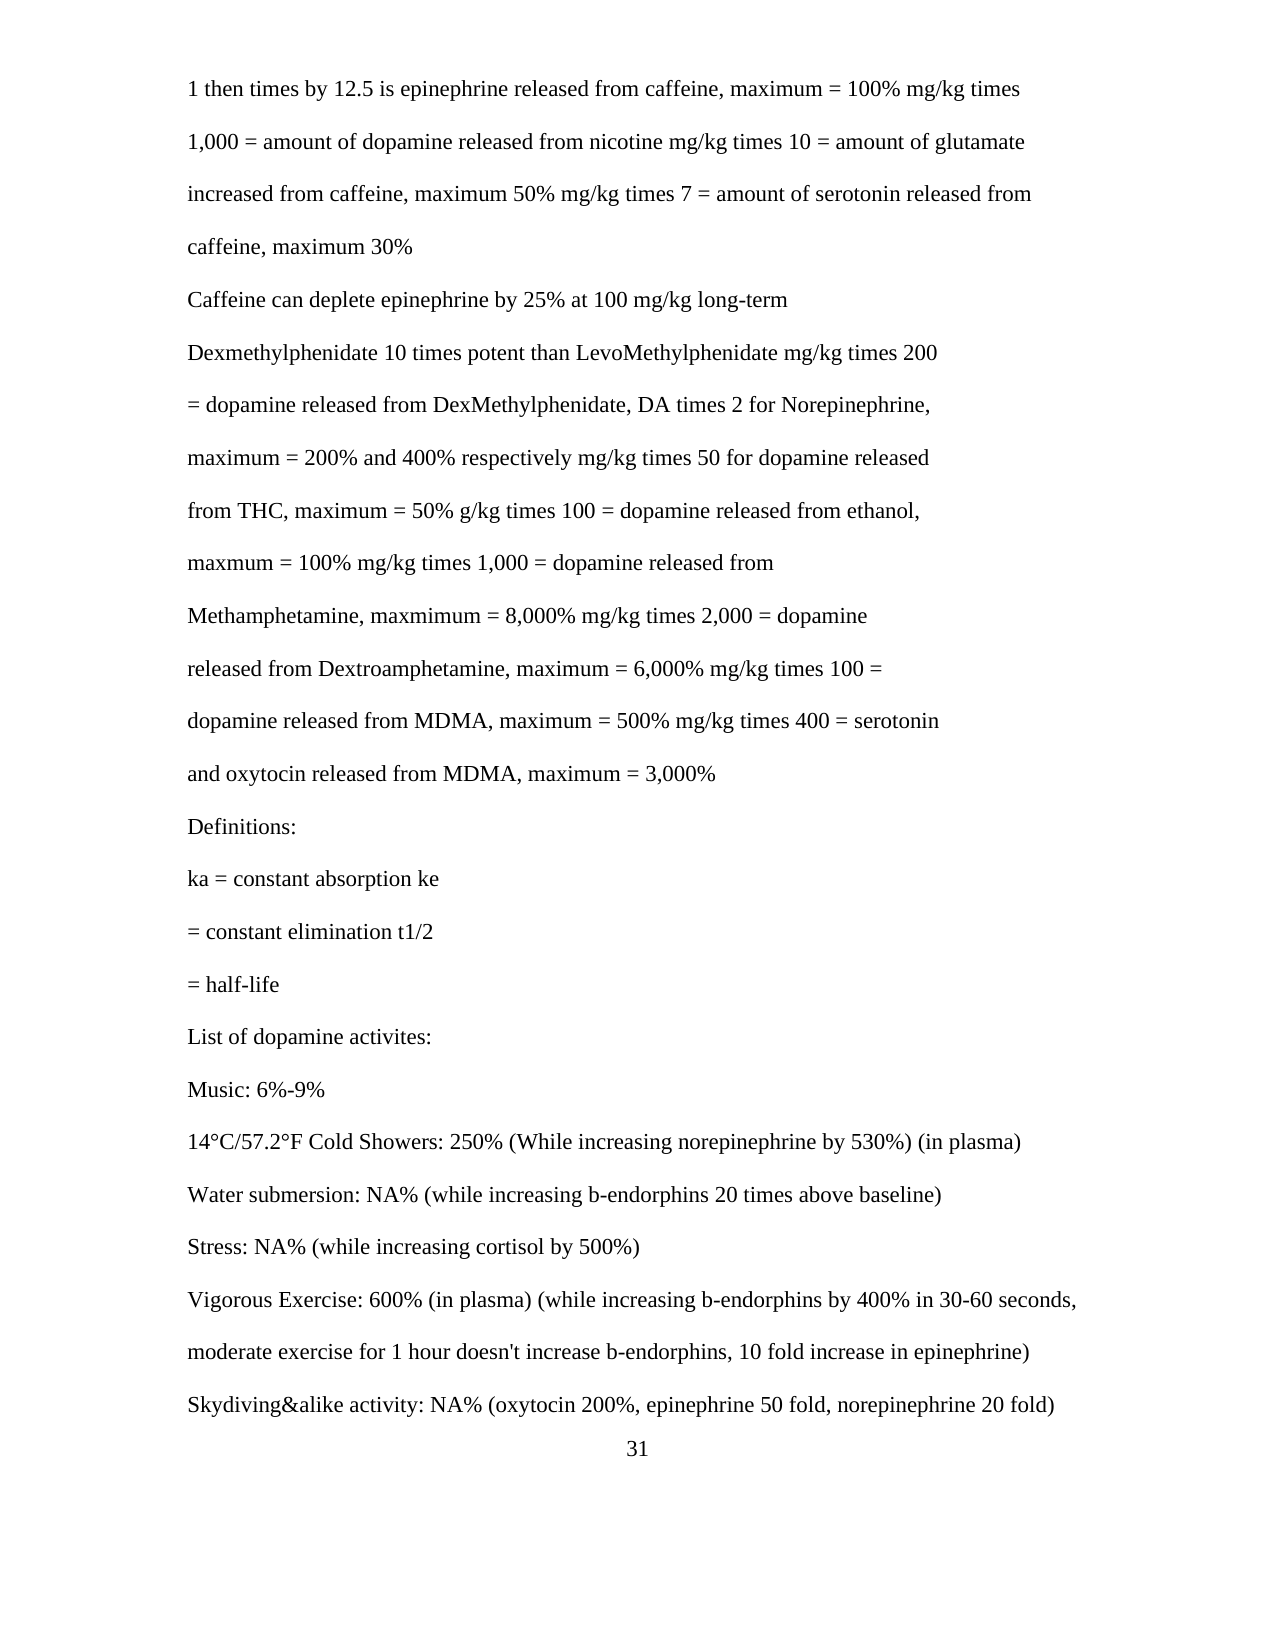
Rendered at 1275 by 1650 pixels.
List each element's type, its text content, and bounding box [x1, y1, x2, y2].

text List of dopamine activites: [187, 1023, 1085, 1050]
text ka = constant absorption ke = constant elimination t1/2 = half-life [187, 865, 441, 997]
text Caffeine can deplete epinephrine by 25% at 100 mg/kg long-term Dexmethylphenidate 10 times potent than LevoMethylphenidate mg/kg times 200 = dopamine released from DexMethylphenidate, DA times 2 for Norepinephrine, maximum = 200% and 400% respectively mg/kg times 50 for dopamine released from THC, maximum = 50% g/kg times 100 = dopamine released from ethanol, maxmum = 100% mg/kg times 1,000 = dopamine released from Methamphetamine, maxmimum = 8,000% mg/kg times 2,000 = dopamine released from Dextroamphetamine, maximum = 6,000% mg/kg times 100 = dopamine released from MDMA, maximum = 500% mg/kg times 400 = serotonin and oxytocin released from MDMA, maximum = 3,000% [187, 286, 944, 787]
text 14°C/57.2°F Cold Showers: 250% (While increasing norepinephrine by 530%) (in plasma) [187, 1128, 1085, 1155]
text Music: 6%-9% [187, 1076, 1085, 1102]
text Definitions: [187, 813, 1085, 839]
text Vigorous Exercise: 600% (in plasma) (while increasing b-endorphins by 400% in 30-60 seconds, moderate exercise for 1 hour doesn't increase b-endorphins, 10 fold increase in epinephrine) Skydiving&alike activity: NA% (oxytocin 200%, epinephrine 50 fold, norepinephrine 20 fold) [187, 1286, 1085, 1417]
text Water submersion: NA% (while increasing b-endorphins 20 times above baseline) [187, 1181, 1085, 1207]
text Stress: NA% (while increasing cortisol by 500%) [187, 1233, 1085, 1259]
text 1 then times by 12.5 is epinephrine released from caffeine, maximum = 100% mg/kg times 1,000 = amount of dopamine released from nicotine mg/kg times 10 = amount of glutamate increased from caffeine, maximum 50% mg/kg times 7 = amount of serotonin released from caffeine, maximum 30% [187, 75, 1057, 259]
